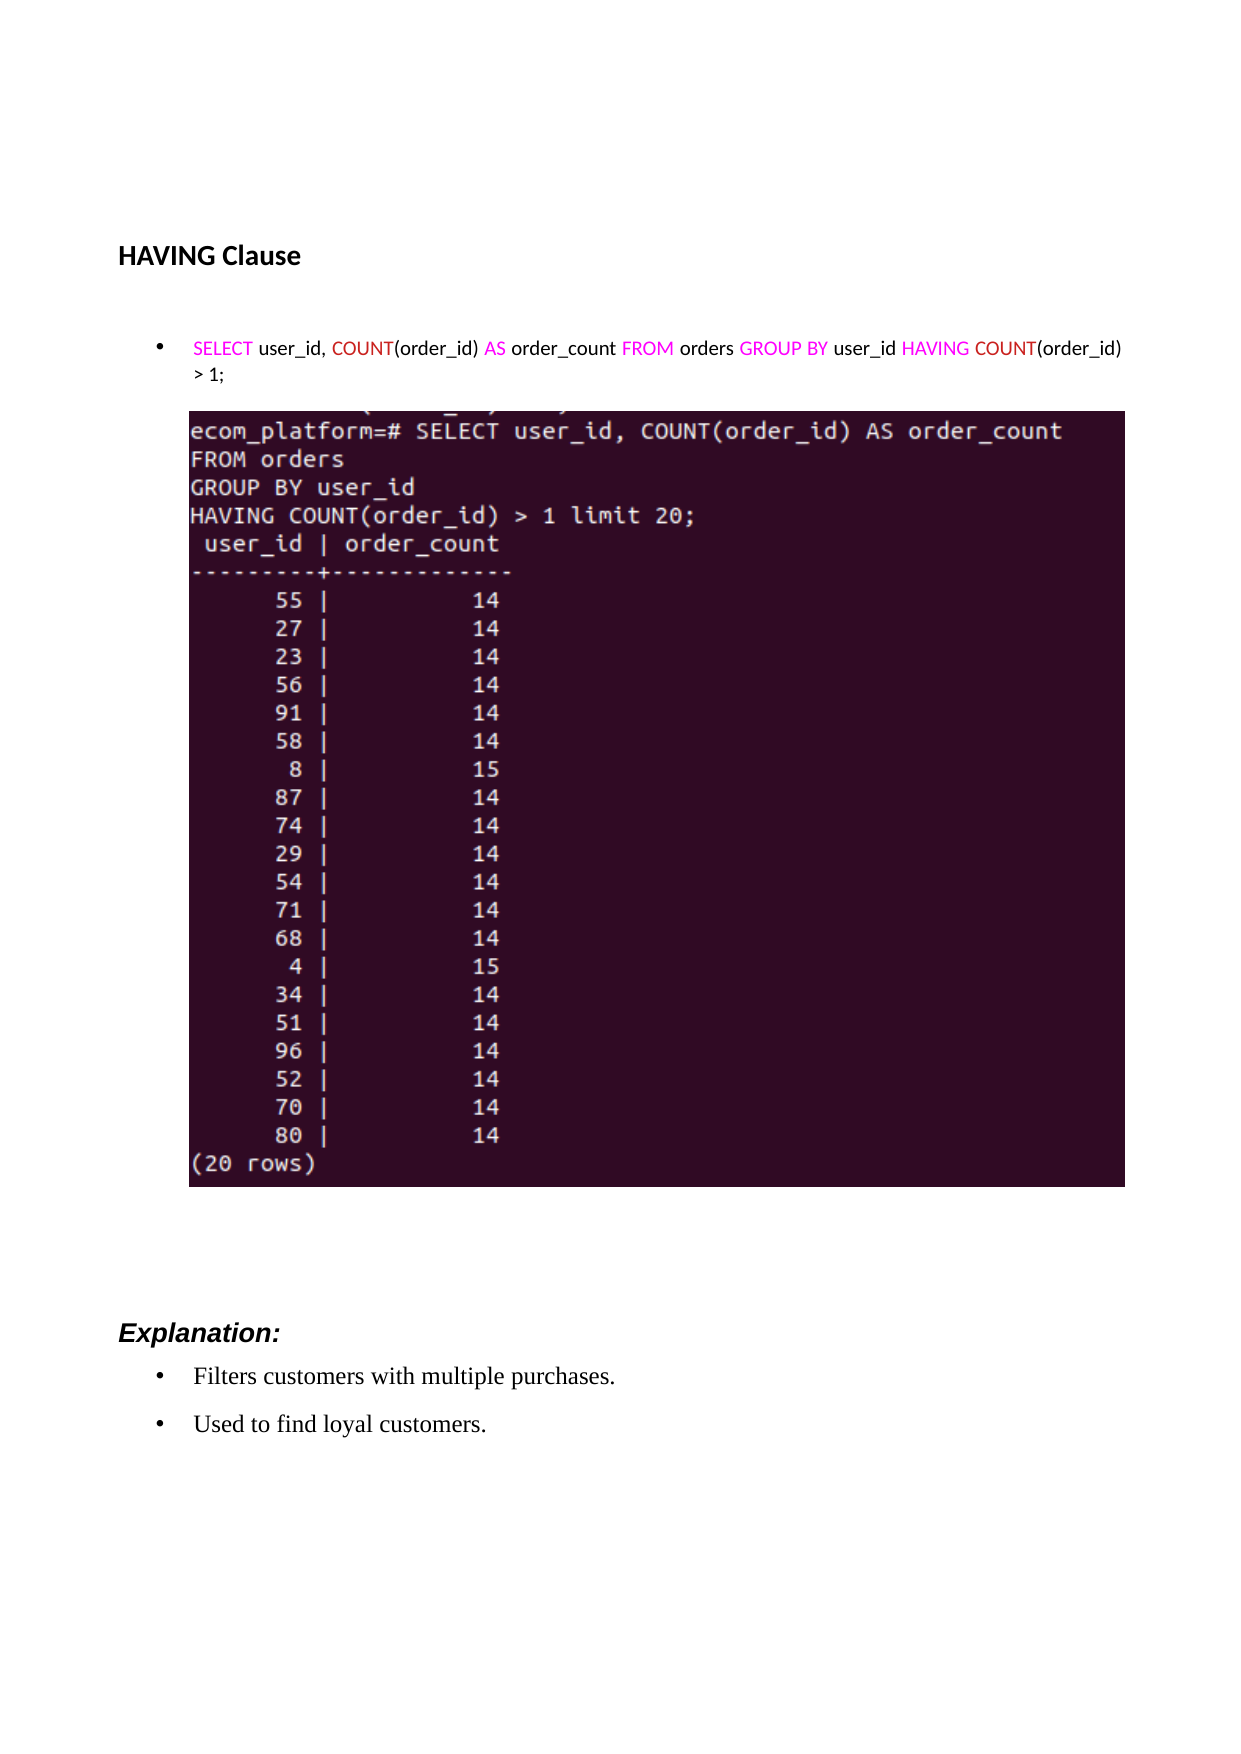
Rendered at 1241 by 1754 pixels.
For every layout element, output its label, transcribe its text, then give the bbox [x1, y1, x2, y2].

list Used to find loyal customers. [156, 1409, 1122, 1438]
subtitle Explanation: [118, 1317, 1122, 1349]
list Filters customers with multiple purchases. [156, 1361, 1122, 1390]
list SELECT user_id, COUNT(order_id) AS order_count FROM orders GROUP BY user_id HAVING COUNT(order_id) > 1; [156, 335, 1122, 386]
picture [189, 411, 1125, 1187]
subtitle HAVING Clause [118, 237, 1122, 273]
